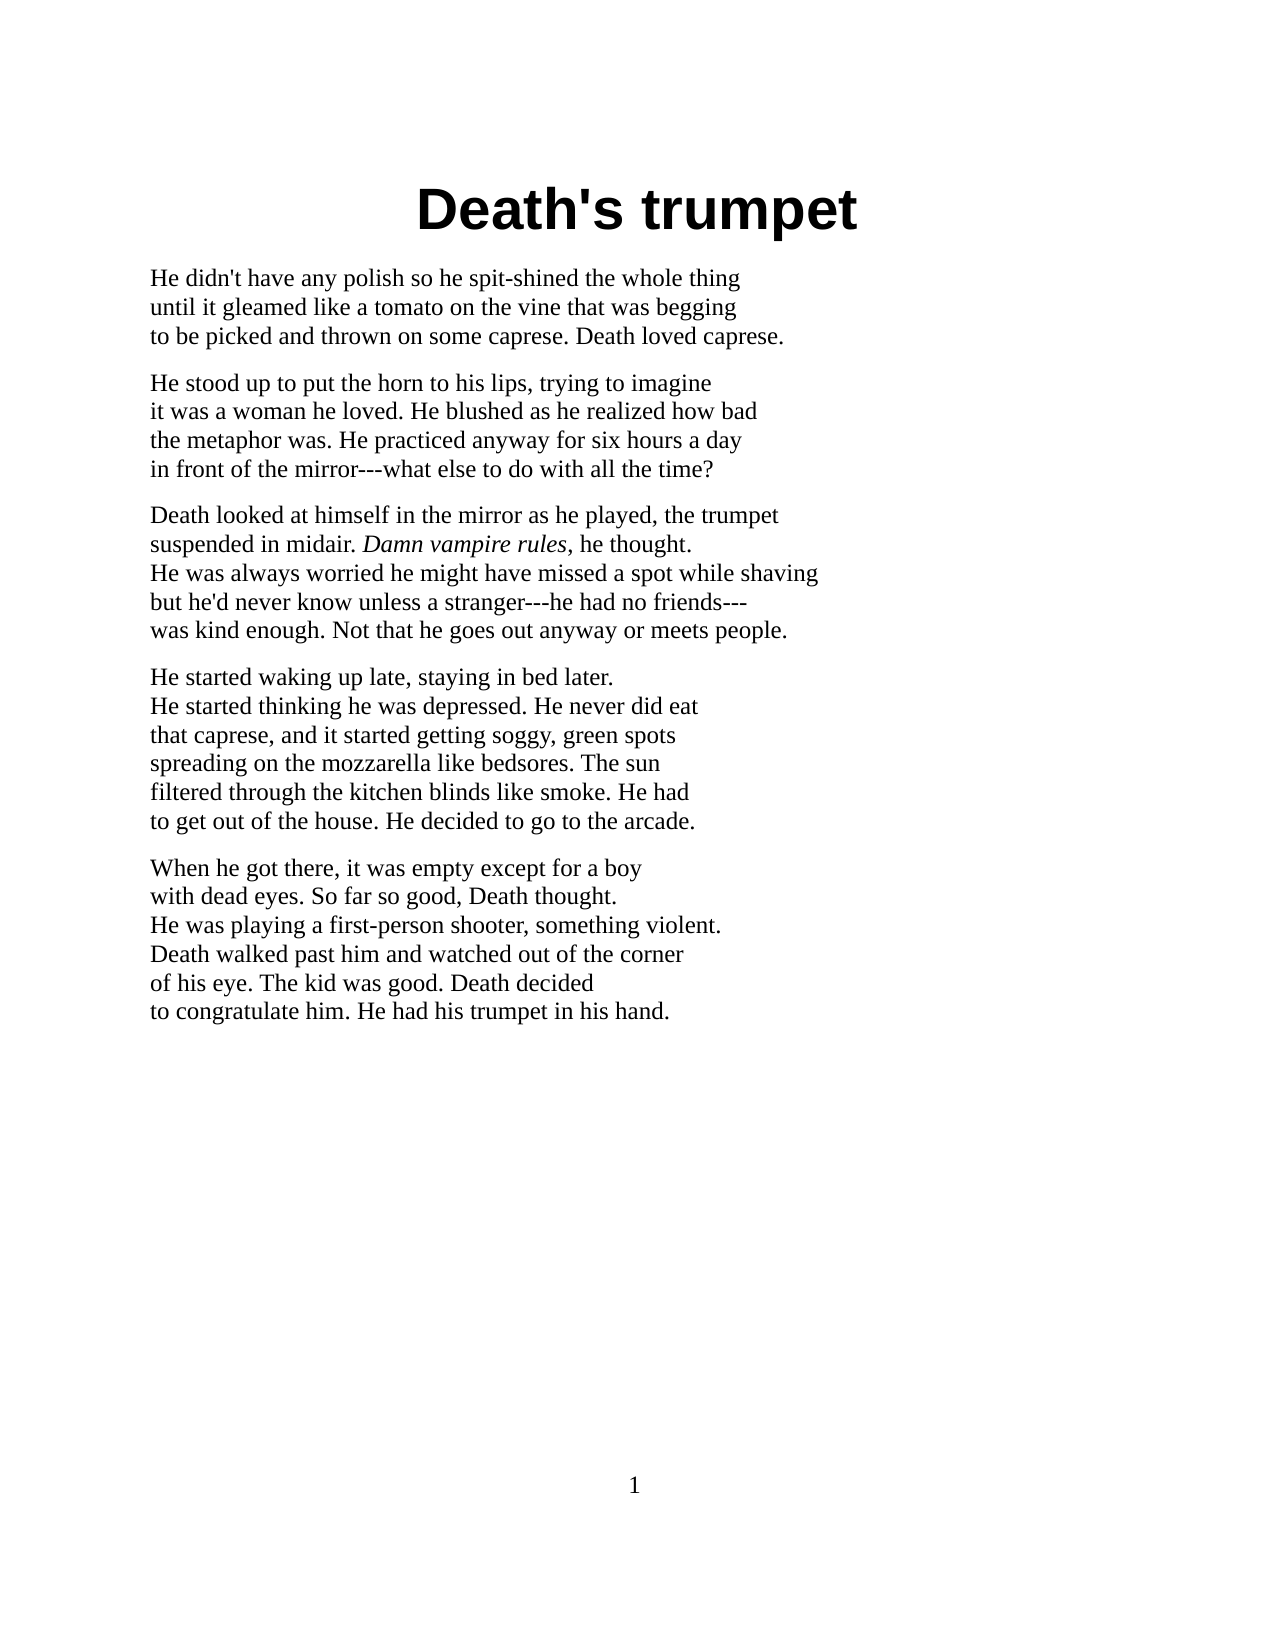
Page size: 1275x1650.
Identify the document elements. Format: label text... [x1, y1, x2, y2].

text He stood up to put the horn to his lips, trying to imagine it was a woman he loved. He blushed as he realized how bad the metaphor was. He practiced anyway for six hours a day in front of the mirror---what else to do with all the time? [150, 368, 1125, 483]
text Death looked at himself in the mirror as he played, the trumpet suspended in midair. Damn vampire rules, he thought. He was always worried he might have missed a spot while shaving but he'd never know unless a stranger---he had no friends--- was kind enough. Not that he goes out anyway or meets people. [150, 501, 1125, 644]
text When he got there, it was empty except for a boy with dead eyes. So far so good, Death thought. He was playing a first-person shooter, something violent. Death walked past him and watched out of the corner of his eye. The kid was good. Death decided to congratulate him. He had his trumpet in his hand. [150, 853, 1125, 1025]
title Death's trumpet [150, 175, 1125, 242]
text He didn't have any polish so he spit-shined the whole thing until it gleamed like a tomato on the vine that was begging to be picked and thrown on some caprese. Death loved caprese. [150, 263, 1125, 350]
text He started waking up late, staying in bed later. He started thinking he was depressed. He never did eat that caprese, and it started getting soggy, green spots spreading on the mozzarella like bedsores. The sun filtered through the kitchen blinds like smoke. He had to get out of the house. He decided to go to the arcade. [150, 662, 1125, 835]
